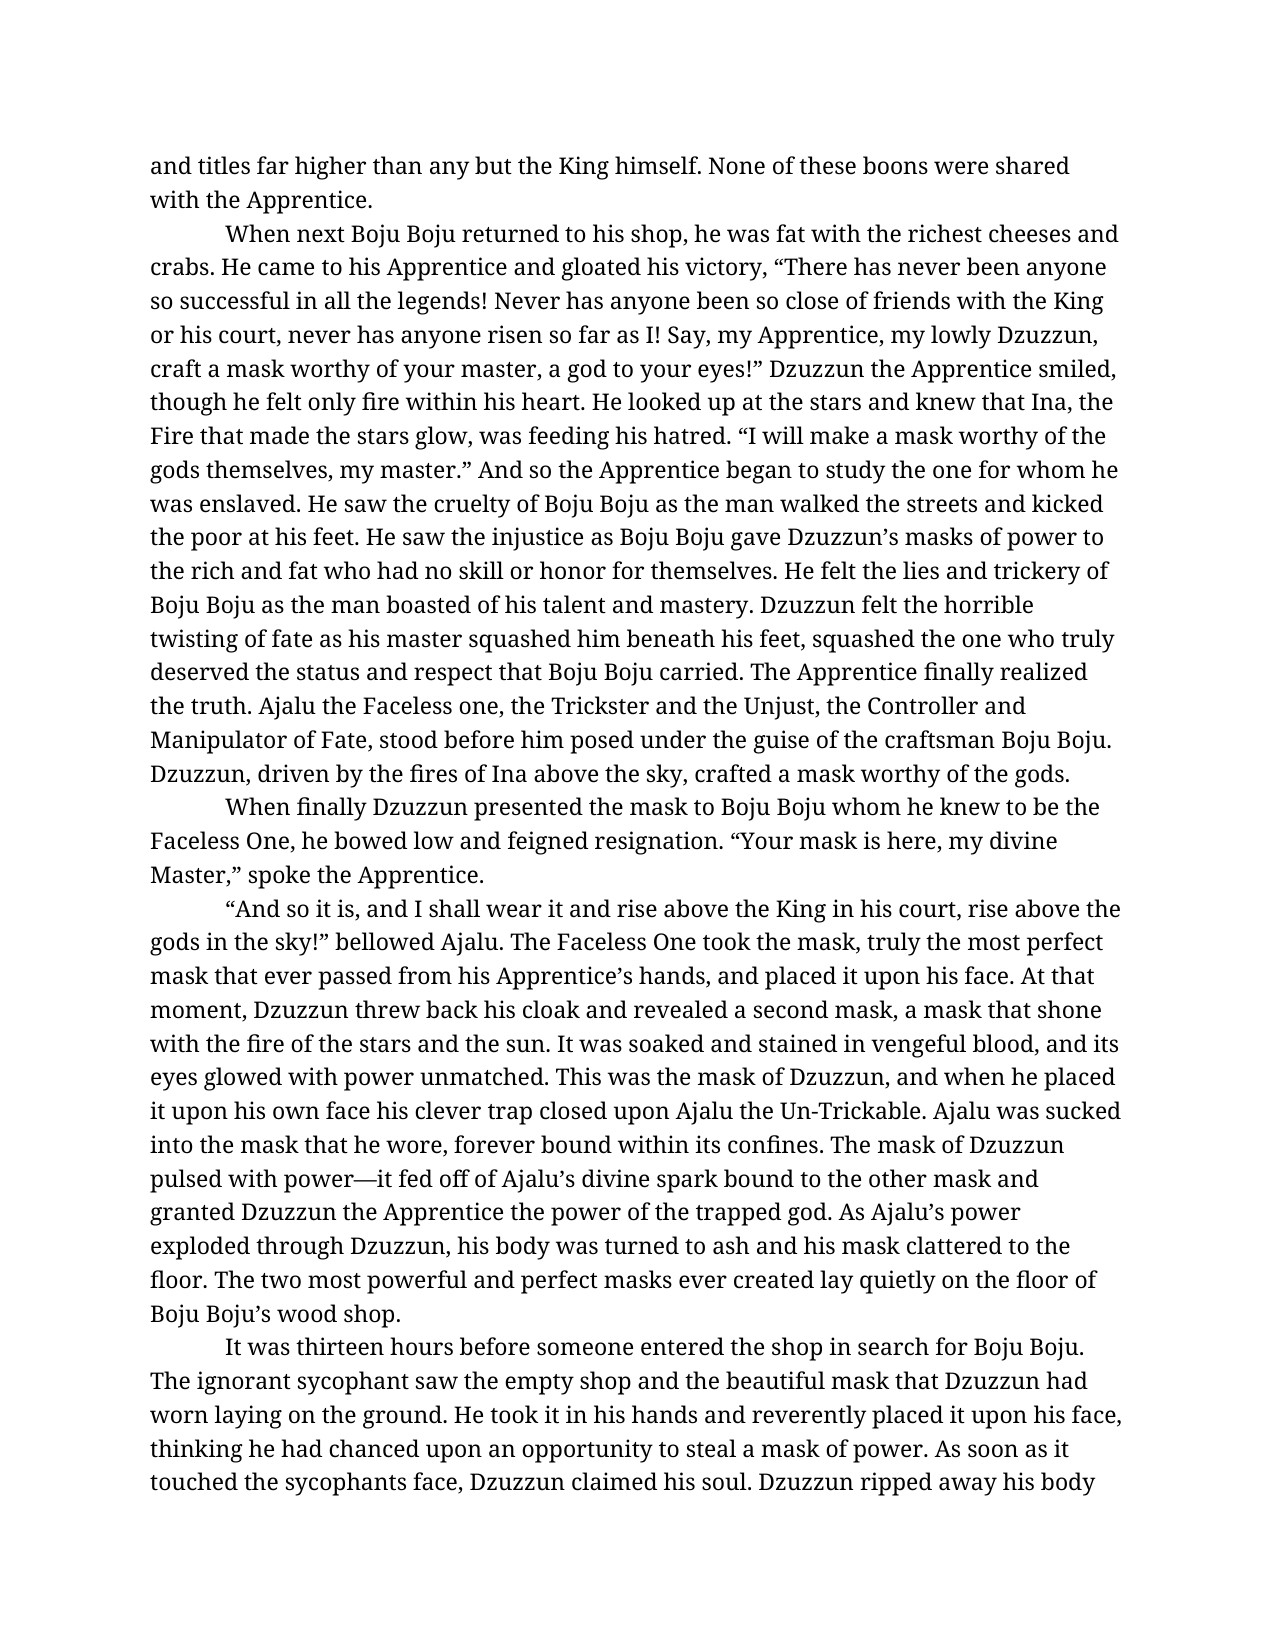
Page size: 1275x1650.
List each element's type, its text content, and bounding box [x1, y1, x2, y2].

text When finally Dzuzzun presented the mask to Boju Boju whom he knew to be the Faceless One, he bowed low and feigned resignation. “Your mask is here, my divine Master,” spoke the Apprentice. [150, 791, 1125, 890]
text “And so it is, and I shall wear it and rise above the King in his court, rise above the gods in the sky!” bellowed Ajalu. The Faceless One took the mask, truly the most perfect mask that ever passed from his Apprentice’s hands, and placed it upon his face. At that moment, Dzuzzun threw back his cloak and revealed a second mask, a mask that shone with the fire of the stars and the sun. It was soaked and stained in vengeful blood, and its eyes glowed with power unmatched. This was the mask of Dzuzzun, and when he placed it upon his own face his clever trap closed upon Ajalu the Un-Trickable. Ajalu was sucked into the mask that he wore, forever bound within its confines. The mask of Dzuzzun pulsed with power—it fed off of Ajalu’s divine spark bound to the other mask and granted Dzuzzun the Apprentice the power of the trapped god. As Ajalu’s power exploded through Dzuzzun, his body was turned to ash and his mask clattered to the floor. The two most powerful and perfect masks ever created lay quietly on the floor of Boju Boju’s wood shop. [150, 892, 1125, 1329]
text It was thirteen hours before someone entered the shop in search for Boju Boju. The ignorant sycophant saw the empty shop and the beautiful mask that Dzuzzun had worn laying on the ground. He took it in his hands and reverently placed it upon his face, thinking he had chanced upon an opportunity to steal a mask of power. As soon as it touched the sycophants face, Dzuzzun claimed his soul. Dzuzzun ripped away his body [150, 1331, 1125, 1497]
text When next Boju Boju returned to his shop, he was fat with the richest cheeses and crabs. He came to his Apprentice and gloated his victory, “There has never been anyone so successful in all the legends! Never has anyone been so close of friends with the King or his court, never has anyone risen so far as I! Say, my Apprentice, my lowly Dzuzzun, craft a mask worthy of your master, a god to your eyes!” Dzuzzun the Apprentice smiled, though he felt only fire within his heart. He looked up at the stars and knew that Ina, the Fire that made the stars glow, was feeding his hatred. “I will make a mask worthy of the gods themselves, my master.” And so the Apprentice began to study the one for whom he was enslaved. He saw the cruelty of Boju Boju as the man walked the streets and kicked the poor at his feet. He saw the injustice as Boju Boju gave Dzuzzun’s masks of power to the rich and fat who had no skill or honor for themselves. He felt the lies and trickery of Boju Boju as the man boasted of his talent and mastery. Dzuzzun felt the horrible twisting of fate as his master squashed him beneath his feet, squashed the one who truly deserved the status and respect that Boju Boju carried. The Apprentice finally realized the truth. Ajalu the Faceless one, the Trickster and the Unjust, the Controller and Manipulator of Fate, stood before him posed under the guise of the craftsman Boju Boju. Dzuzzun, driven by the fires of Ina above the sky, crafted a mask worthy of the gods. [150, 217, 1125, 789]
text and titles far higher than any but the King himself. None of these boons were shared with the Apprentice. [150, 150, 1125, 215]
